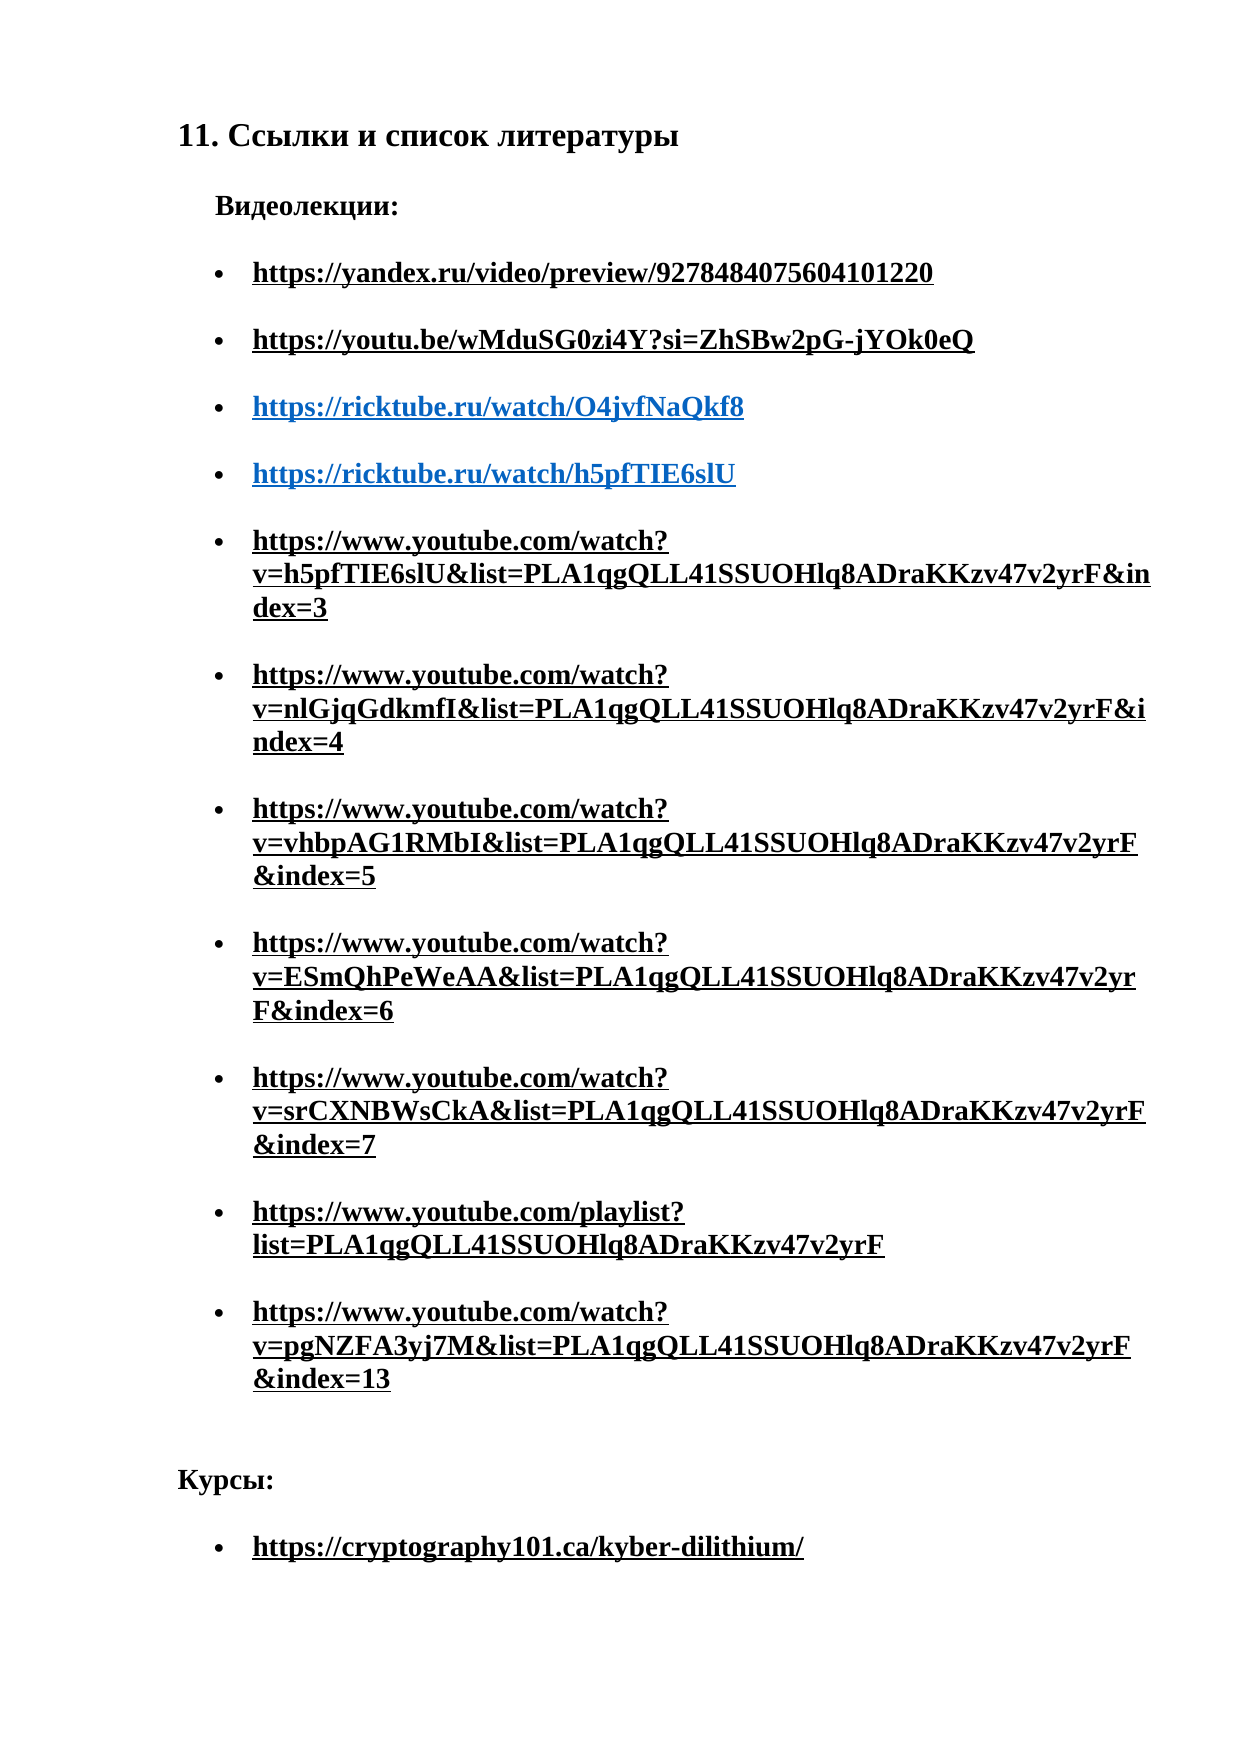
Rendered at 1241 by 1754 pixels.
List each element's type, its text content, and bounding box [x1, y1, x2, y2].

list https://cryptography101.ca/kyber-dilithium/ [215, 1529, 1152, 1563]
list https://www.youtube.com/playlist?list=PLA1qgQLL41SSUOHlq8ADraKKzv47v2yrF [215, 1194, 1152, 1261]
text 11. Ссылки и список литературы [177, 116, 1152, 154]
text Видеолекции: [215, 188, 1152, 221]
list https://youtu.be/wMduSG0zi4Y?si=ZhSBw2pG-jYOk0eQ [215, 322, 1152, 355]
list https://www.youtube.com/watch?v=srCXNBWsCkA&list=PLA1qgQLL41SSUOHlq8ADraKKzv47v2yrF&index=7 [215, 1060, 1152, 1160]
list https://ricktube.ru/watch/O4jvfNaQkf8 [215, 389, 1152, 422]
list https://ricktube.ru/watch/h5pfTIE6slU [215, 456, 1152, 489]
list https://www.youtube.com/watch?v=h5pfTIE6slU&list=PLA1qgQLL41SSUOHlq8ADraKKzv47v2yrF&index=3 [215, 523, 1152, 624]
list https://yandex.ru/video/preview/9278484075604101220 [215, 255, 1152, 288]
list https://www.youtube.com/watch?v=ESmQhPeWeAA&list=PLA1qgQLL41SSUOHlq8ADraKKzv47v2yrF&index=6 [215, 926, 1152, 1026]
list https://www.youtube.com/watch?v=nlGjqGdkmfI&list=PLA1qgQLL41SSUOHlq8ADraKKzv47v2yrF&index=4 [215, 657, 1152, 758]
text Курсы: [177, 1462, 1152, 1496]
list https://www.youtube.com/watch?v=vhbpAG1RMbI&list=PLA1qgQLL41SSUOHlq8ADraKKzv47v2yrF&index=5 [215, 791, 1152, 892]
list https://www.youtube.com/watch?v=pgNZFA3yj7M&list=PLA1qgQLL41SSUOHlq8ADraKKzv47v2yrF&index=13 [215, 1294, 1152, 1395]
